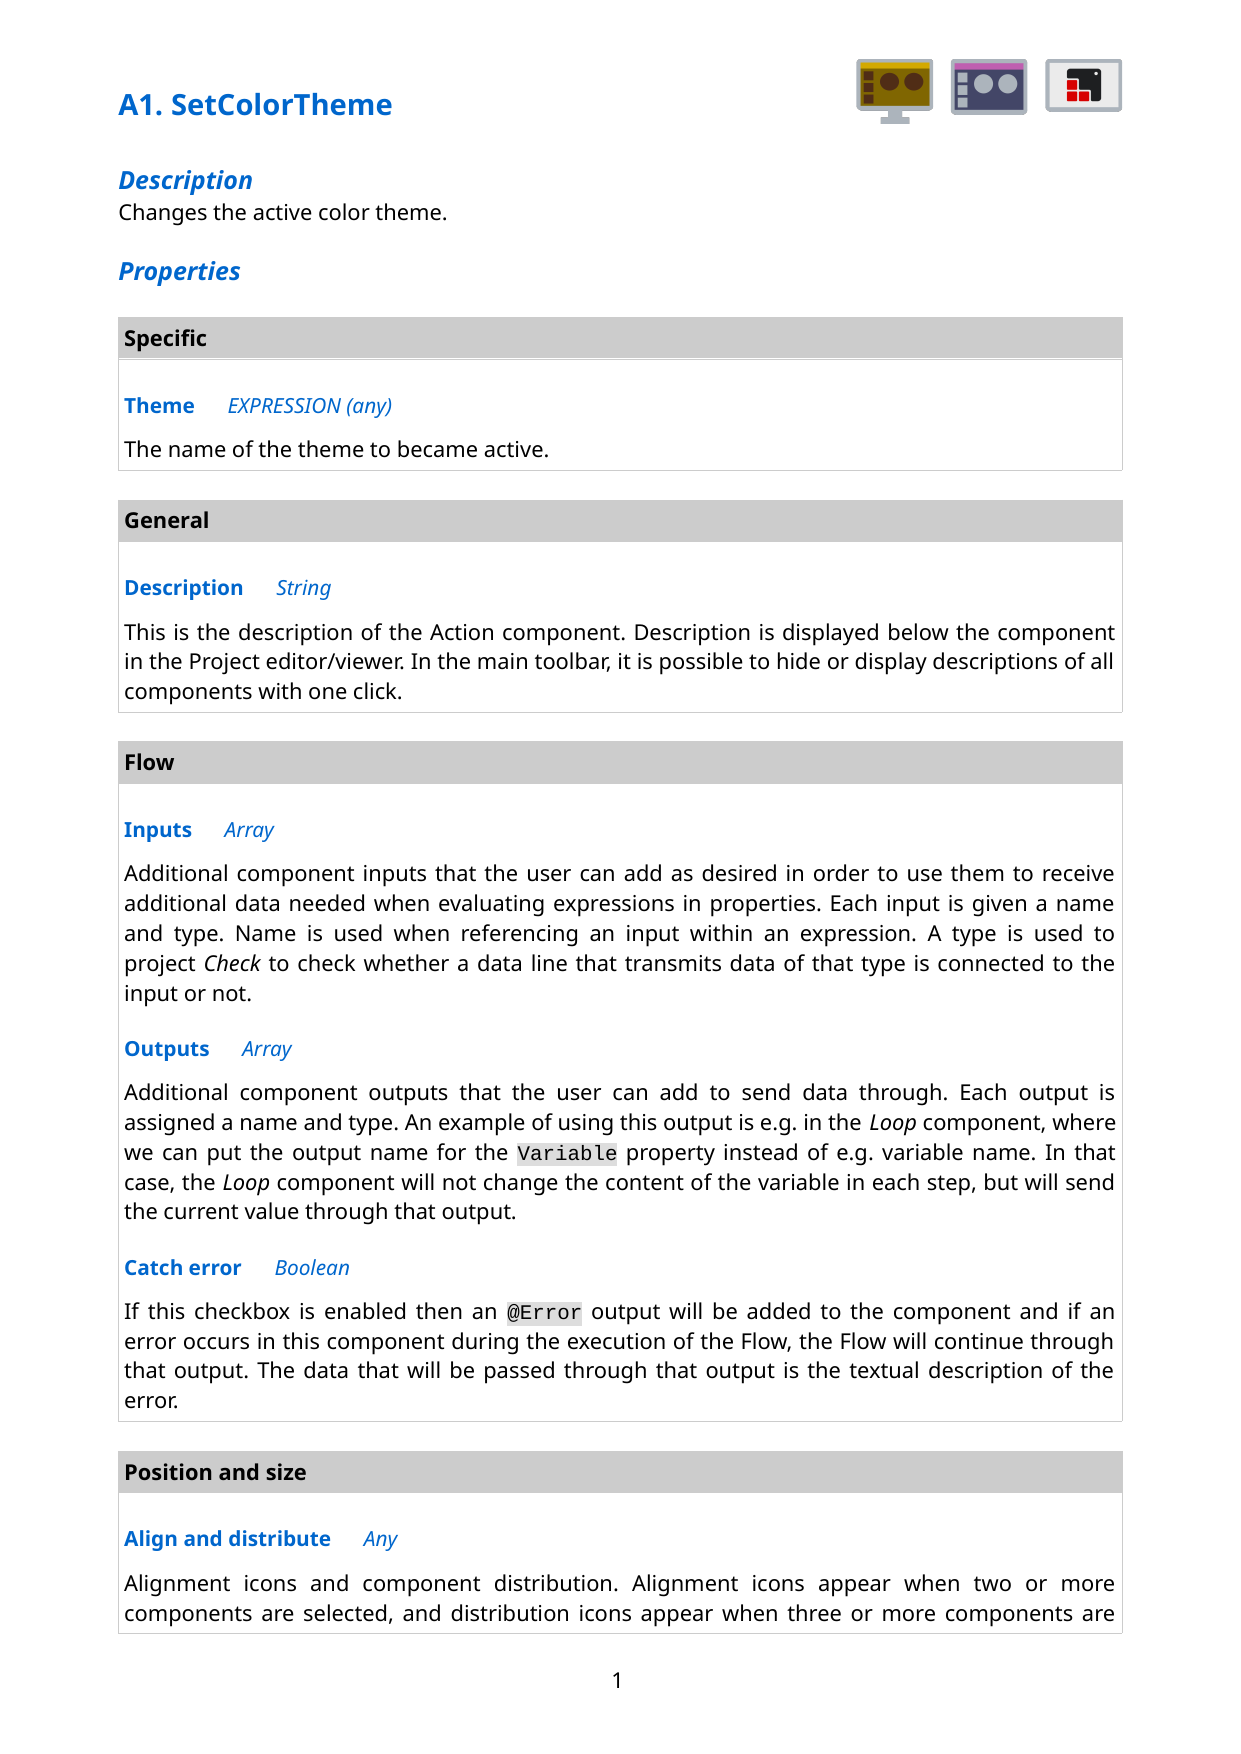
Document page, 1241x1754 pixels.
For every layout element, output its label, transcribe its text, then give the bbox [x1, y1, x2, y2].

subtitle SetColorTheme [118, 84, 856, 124]
picture [856, 59, 934, 124]
table_cell Inputs Array Additional component inputs that the user can add as desired in order to use them to receive additional data needed when evaluating expressions in properties. Each input is given a name and type. Name is used when referencing an input within an expression. A type is used to project Check to check whether a data line that transmits data of that type is connected to the input or not. Outputs Array Additional component outputs that the user can add to send data through. Each output is assigned a name and type. An example of using this output is e.g. in the Loop component, where we can put the output name for the Variable property instead of e.g. variable name. In that case, the Loop component will not change the content of the variable in each step, but will send the current value through that output. Catch error Boolean If this checkbox is enabled then an @Error output will be added to the component and if an error occurs in this component during the execution of the Flow, the Flow will continue through that output. The data that will be passed through that output is the textual description of the error. [119, 784, 1122, 1421]
picture [950, 59, 1028, 115]
table_cell Align and distribute Any Alignment icons and component distribution. Alignment icons appear when two or more components are selected, and distribution icons appear when three or more components are [119, 1493, 1122, 1633]
table_cell Description String This is the description of the Action component. Description is displayed below the component in the Project editor/viewer. In the main toolbar, it is possible to hide or display descriptions of all components with one click. [119, 542, 1122, 712]
subtitle [934, 84, 1122, 124]
picture [1045, 59, 1123, 112]
text Changes the active color theme. [118, 197, 1122, 227]
table_header Specific [119, 318, 1122, 358]
table_header General [119, 501, 1122, 541]
subtitle Properties [118, 253, 1122, 287]
table_cell Theme EXPRESSION (any) The name of the theme to became active. [119, 360, 1122, 469]
table_header Position and size [119, 1452, 1122, 1492]
table_header Flow [119, 742, 1122, 783]
subtitle Description [118, 163, 1122, 197]
